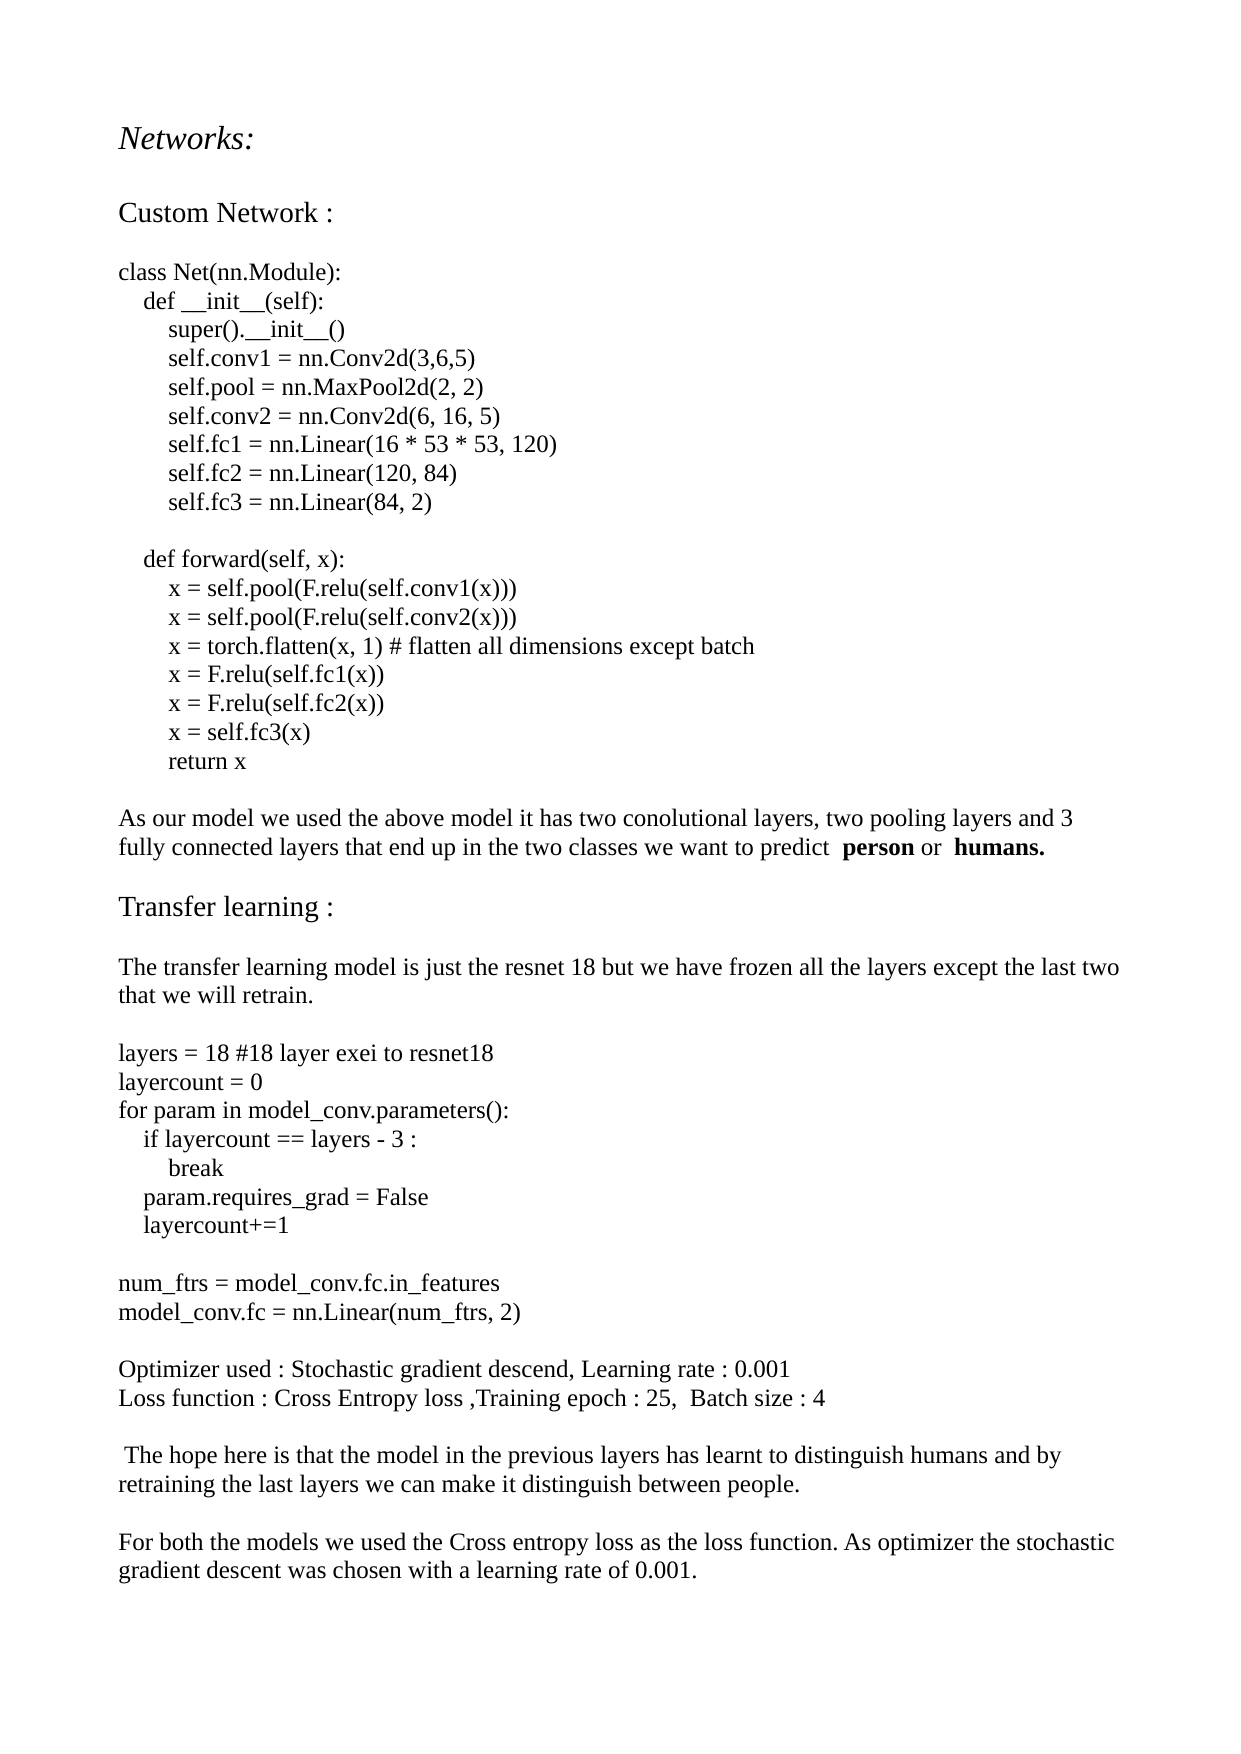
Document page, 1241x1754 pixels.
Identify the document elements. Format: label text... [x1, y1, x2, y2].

text num_ftrs = model_conv.fc.in_features [118, 1268, 1122, 1297]
text self.fc3 = nn.Linear(84, 2) [118, 487, 1122, 516]
text param.requires_grad = False [118, 1182, 1122, 1211]
text x = self.pool(F.relu(self.conv1(x))) [118, 573, 1122, 602]
text The hope here is that the model in the previous layers has learnt to distinguish humans and by retraining the last layers we can make it distinguish between people. [118, 1441, 1122, 1498]
text model_conv.fc = nn.Linear(num_ftrs, 2) [118, 1297, 1122, 1326]
text x = self.pool(F.relu(self.conv2(x))) [118, 602, 1122, 631]
text x = F.relu(self.fc1(x)) [118, 659, 1122, 688]
text x = F.relu(self.fc2(x)) [118, 688, 1122, 717]
text For both the models we used the Cross entropy loss as the loss function. As optimizer the stochastic gradient descent was chosen with a learning rate of 0.001. [118, 1527, 1122, 1584]
text return x [118, 746, 1122, 774]
text self.conv2 = nn.Conv2d(6, 16, 5) [118, 401, 1122, 429]
text self.fc2 = nn.Linear(120, 84) [118, 458, 1122, 487]
text Networks: [118, 118, 1122, 156]
text layercount = 0 [118, 1067, 1122, 1096]
text super().__init__() [118, 314, 1122, 343]
text Loss function : Cross Entropy loss ,Training epoch : 25, Batch size : 4 [118, 1383, 1122, 1412]
text Transfer learning : [118, 889, 1122, 923]
text x = self.fc3(x) [118, 717, 1122, 746]
text def forward(self, x): [118, 544, 1122, 573]
text The transfer learning model is just the resnet 18 but we have frozen all the layers except the last two that we will retrain. [118, 952, 1122, 1009]
text break [118, 1153, 1122, 1182]
text self.conv1 = nn.Conv2d(3,6,5) [118, 343, 1122, 372]
text Optimizer used : Stochastic gradient descend, Learning rate : 0.001 [118, 1354, 1122, 1383]
text self.pool = nn.MaxPool2d(2, 2) [118, 372, 1122, 401]
text x = torch.flatten(x, 1) # flatten all dimensions except batch [118, 631, 1122, 659]
text self.fc1 = nn.Linear(16 * 53 * 53, 120) [118, 429, 1122, 458]
text def __init__(self): [118, 286, 1122, 314]
text for param in model_conv.parameters(): [118, 1096, 1122, 1124]
text class Net(nn.Module): [118, 257, 1122, 286]
text As our model we used the above model it has two conolutional layers, two pooling layers and 3 fully connected layers that end up in the two classes we want to predict person or humans. [118, 803, 1122, 861]
text if layercount == layers - 3 : [118, 1124, 1122, 1153]
text layers = 18 #18 layer exei to resnet18 [118, 1038, 1122, 1067]
text Custom Network : [118, 195, 1122, 228]
text layercount+=1 [118, 1211, 1122, 1239]
